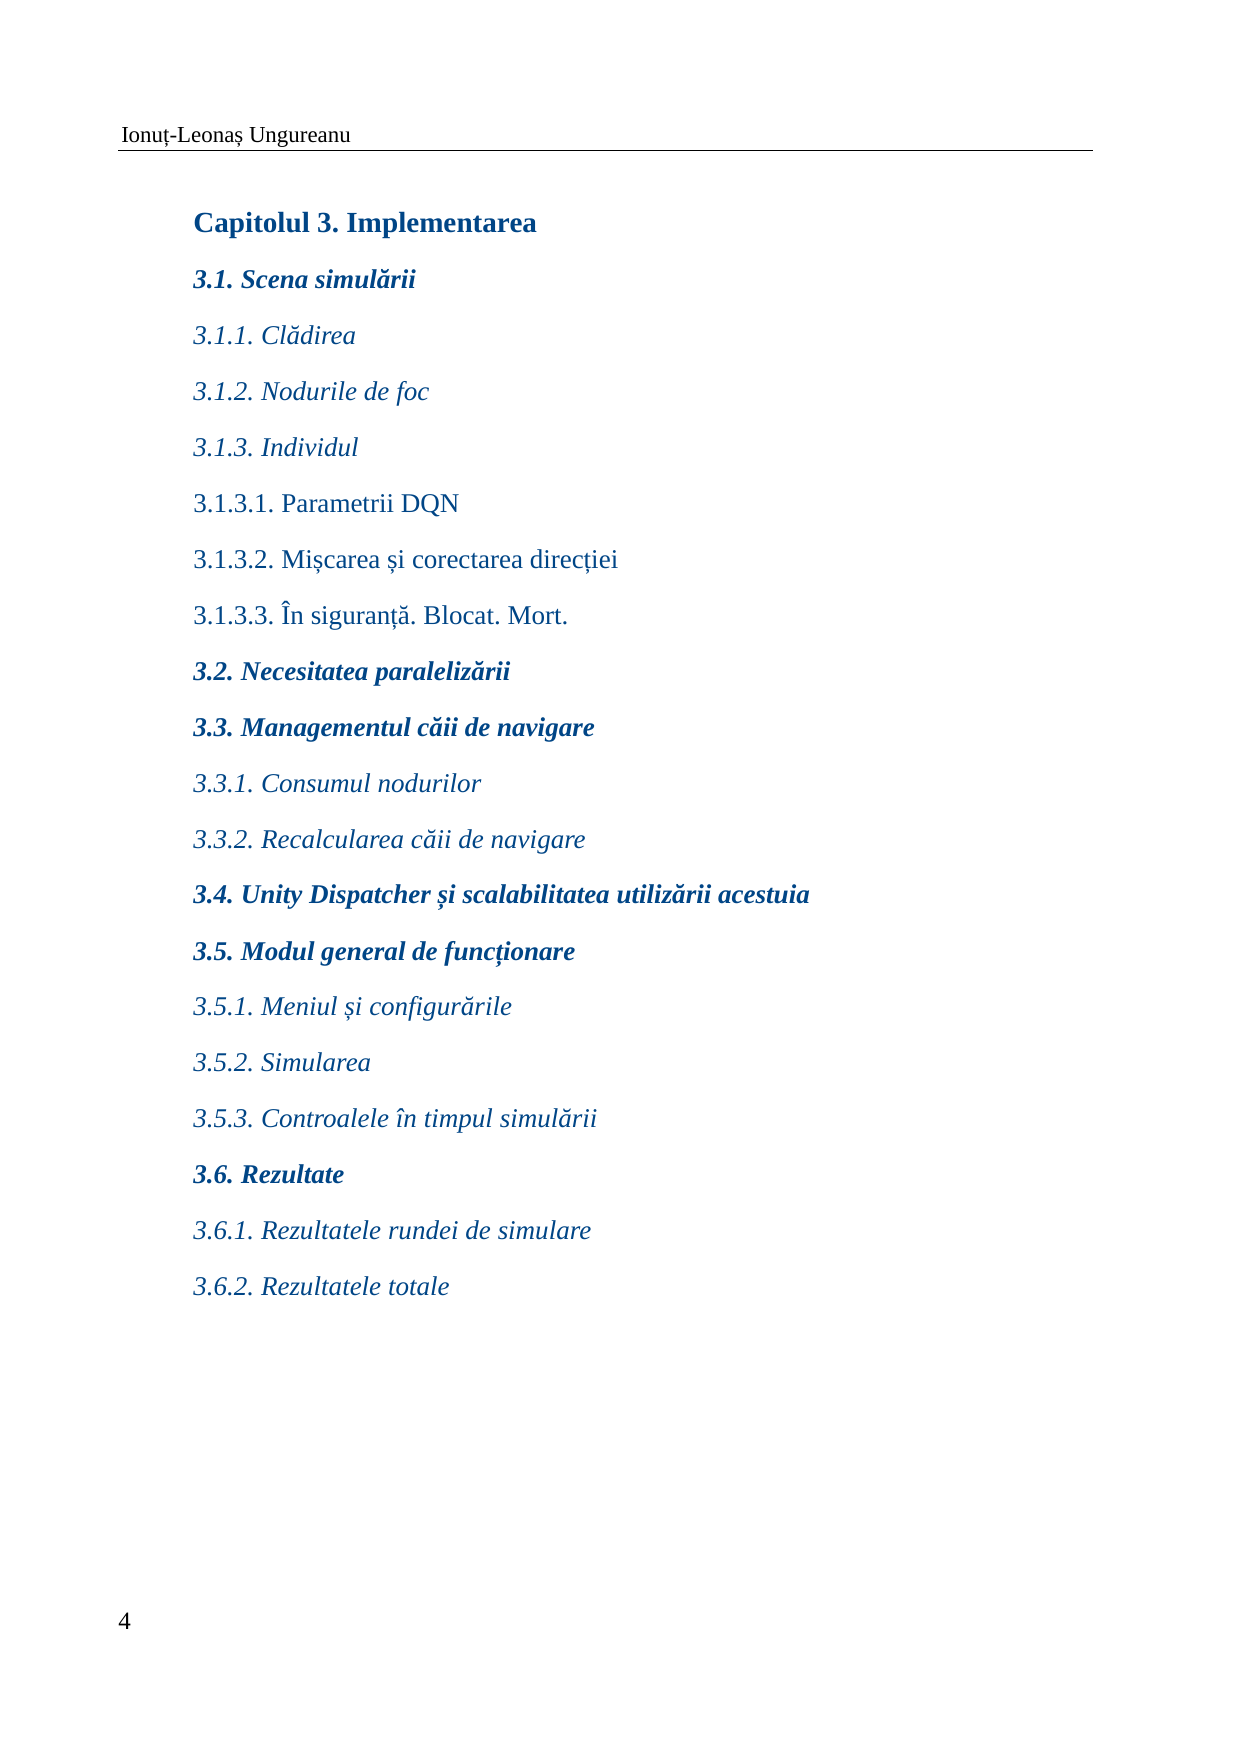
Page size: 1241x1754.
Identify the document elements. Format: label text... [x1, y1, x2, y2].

subtitle Scena simulării [193, 263, 1093, 294]
subtitle Implementarea [118, 205, 1093, 238]
subtitle Parametrii DQN [193, 487, 1093, 518]
subtitle Clădirea [193, 319, 1093, 350]
subtitle Nodurile de foc [193, 375, 1093, 406]
subtitle Controalele în timpul simulării [193, 1102, 1093, 1133]
subtitle Simularea [193, 1046, 1093, 1078]
subtitle Rezultate [193, 1158, 1093, 1189]
subtitle În siguranță. Blocat. Mort. [193, 599, 1093, 630]
subtitle Rezultatele rundei de simulare [193, 1214, 1093, 1245]
subtitle Consumul nodurilor [193, 767, 1093, 798]
subtitle Unity Dispatcher și scalabilitatea utilizării acestuia [193, 879, 1093, 910]
subtitle Necesitatea paralelizării [193, 655, 1093, 686]
subtitle Recalcularea căii de navigare [193, 823, 1093, 854]
subtitle Meniul și configurările [193, 991, 1093, 1022]
subtitle Mișcarea și corectarea direcției [193, 543, 1093, 574]
subtitle Rezultatele totale [193, 1270, 1093, 1301]
subtitle Modul general de funcționare [193, 934, 1093, 966]
subtitle Individul [193, 431, 1093, 462]
subtitle Managementul căii de navigare [193, 711, 1093, 742]
